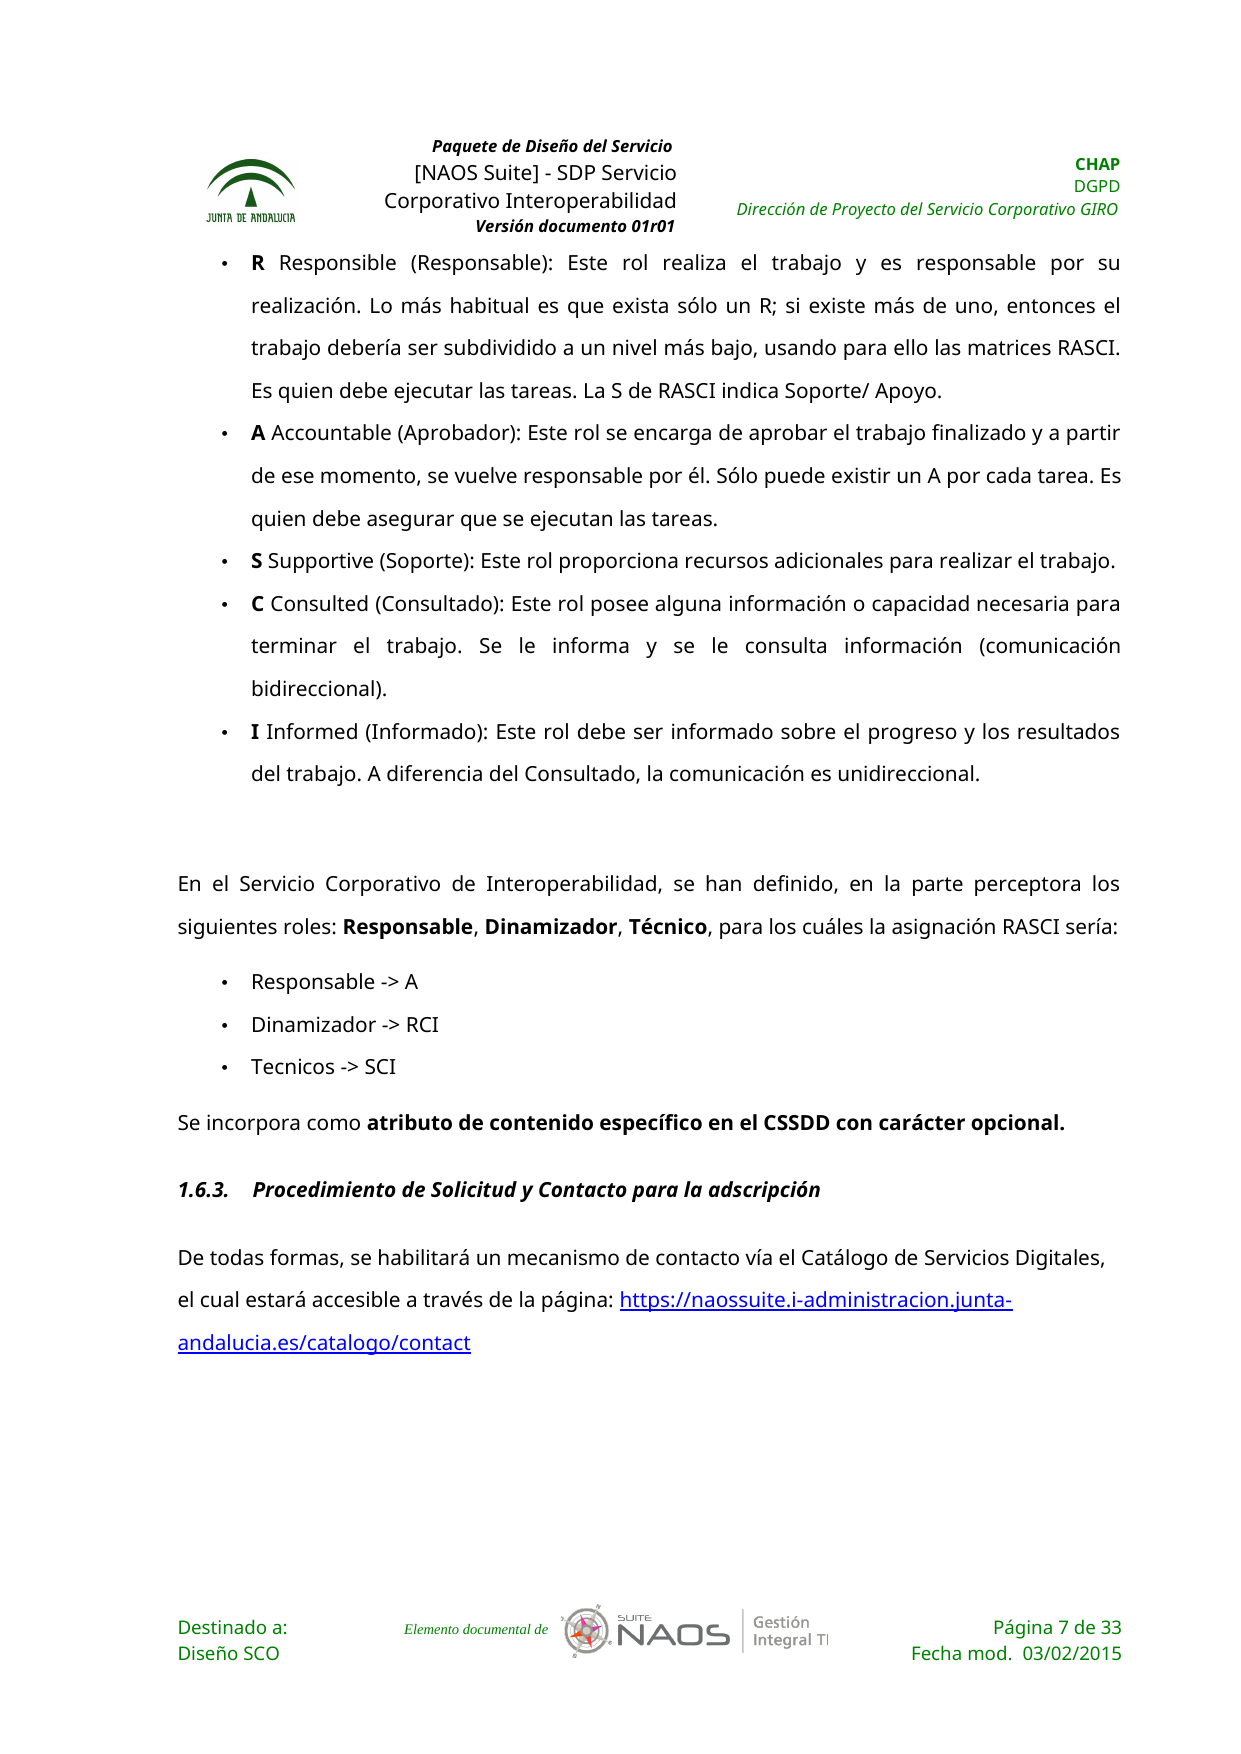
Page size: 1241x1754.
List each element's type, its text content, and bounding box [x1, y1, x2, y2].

picture [201, 159, 298, 226]
picture [560, 1604, 829, 1658]
text Se incorpora como atributo de contenido específico en el CSSDD con carácter opcional. [177, 1108, 1122, 1136]
list C Consulted (Consultado): Este rol posee alguna información o capacidad necesaria para terminar el trabajo. Se le informa y se le consulta información (comunicación bidireccional). [221, 589, 1122, 703]
list S Supportive (Soporte): Este rol proporciona recursos adicionales para realizar el trabajo. [221, 546, 1122, 575]
text En el Servicio Corporativo de Interoperabilidad, se han definido, en la parte perceptora los siguientes roles: Responsable, Dinamizador, Técnico, para los cuáles la asignación RASCI sería: [177, 869, 1122, 941]
list Dinamizador -> RCI [221, 1010, 1122, 1038]
list Responsable -> A [221, 967, 1122, 996]
list R Responsible (Responsable): Este rol realiza el trabajo y es responsable por su realización. Lo más habitual es que exista sólo un R; si existe más de uno, entonces el trabajo debería ser subdividido a un nivel más bajo, usando para ello las matrices RASCI. Es quien debe ejecutar las tareas. La S de RASCI indica Soporte/ Apoyo. [221, 248, 1122, 404]
list A Accountable (Aprobador): Este rol se encarga de aprobar el trabajo finalizado y a partir de ese momento, se vuelve responsable por él. Sólo puede existir un A por cada tarea. Es quien debe asegurar que se ejecutan las tareas. [221, 418, 1122, 532]
list I Informed (Informado): Este rol debe ser informado sobre el progreso y los resultados del trabajo. A diferencia del Consultado, la comunicación es unidireccional. [221, 717, 1122, 788]
text De todas formas, se habilitará un mecanismo de contacto vía el Catálogo de Servicios Digitales, el cual estará accesible a través de la página: https://naossuite.i-administracion.junta-andalucia.es/catalogo/contact [177, 1243, 1122, 1356]
subtitle Procedimiento de Solicitud y Contacto para la adscripción [177, 1175, 1122, 1204]
list Tecnicos -> SCI [221, 1052, 1122, 1081]
